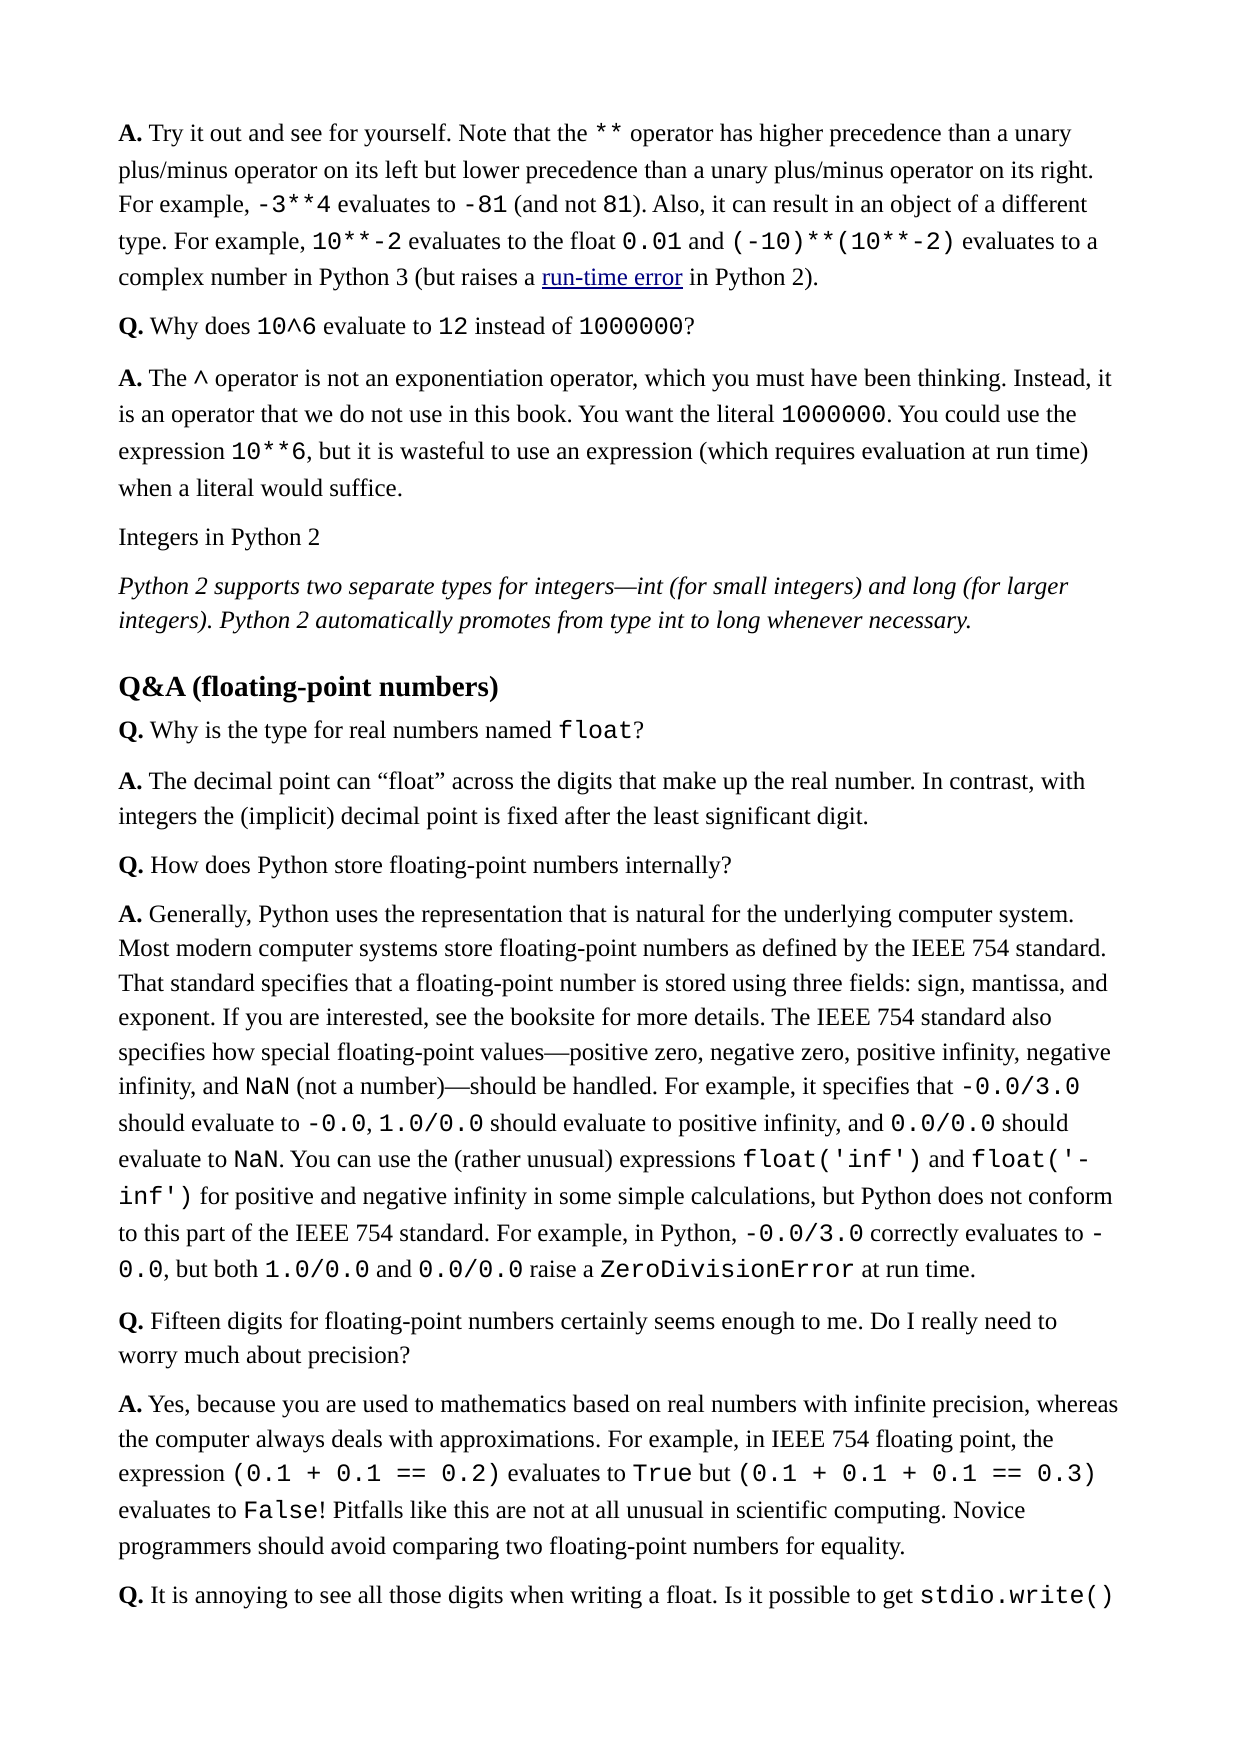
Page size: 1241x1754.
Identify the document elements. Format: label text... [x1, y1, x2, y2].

subtitle Q&A (floating-point numbers) [118, 669, 1122, 702]
text Q. How does Python store floating-point numbers internally? [118, 850, 1122, 879]
text Q. It is annoying to see all those digits when writing a float. Is it possible to get stdio.write() [118, 1581, 1122, 1611]
text Python 2 supports two separate types for integers—int (for small integers) and long (for larger integers). Python 2 automatically promotes from type int to long whenever necessary. [118, 571, 1122, 634]
text Q. Why does 10∧6 evaluate to 12 instead of 1000000? [118, 311, 1122, 342]
text A. Yes, because you are used to mathematics based on real numbers with infinite precision, whereas the computer always deals with approximations. For example, in IEEE 754 floating point, the expression (0.1 + 0.1 == 0.2) evaluates to True but (0.1 + 0.1 + 0.1 == 0.3) evaluates to False! Pitfalls like this are not at all unusual in scientific computing. Novice programmers should avoid comparing two floating-point numbers for equality. [118, 1389, 1122, 1560]
text Q. Fifteen digits for floating-point numbers certainly seems enough to me. Do I really need to worry much about precision? [118, 1306, 1122, 1369]
text A. The decimal point can “float” across the digits that make up the real number. In contrast, with integers the (implicit) decimal point is fixed after the least significant digit. [118, 766, 1122, 830]
text A. Try it out and see for yourself. Note that the ** operator has higher precedence than a unary plus/minus operator on its left but lower precedence than a unary plus/minus operator on its right. For example, -3**4 evaluates to -81 (and not 81). Also, it can result in an object of a different type. For example, 10**-2 evaluates to the float 0.01 and (-10)**(10**-2) evaluates to a complex number in Python 3 (but raises a run-time error in Python 2). [118, 118, 1122, 291]
text A. Generally, Python uses the representation that is natural for the underlying computer system. Most modern computer systems store floating-point numbers as defined by the IEEE 754 standard. That standard specifies that a floating-point number is stored using three fields: sign, mantissa, and exponent. If you are interested, see the booksite for more details. The IEEE 754 standard also specifies how special floating-point values—positive zero, negative zero, positive infinity, negative infinity, and NaN (not a number)—should be handled. For example, it specifies that -0.0/3.0 should evaluate to -0.0, 1.0/0.0 should evaluate to positive infinity, and 0.0/0.0 should evaluate to NaN. You can use the (rather unusual) expressions float('inf') and float('-inf') for positive and negative infinity in some simple calculations, but Python does not conform to this part of the IEEE 754 standard. For example, in Python, -0.0/3.0 correctly evaluates to -0.0, but both 1.0/0.0 and 0.0/0.0 raise a ZeroDivisionError at run time. [118, 899, 1122, 1285]
text Integers in Python 2 [118, 522, 1122, 550]
text A. The ∧ operator is not an exponentiation operator, which you must have been thinking. Instead, it is an operator that we do not use in this book. You want the literal 1000000. You could use the expression 10**6, but it is wasteful to use an expression (which requires evaluation at run time) when a literal would suffice. [118, 363, 1122, 501]
text Q. Why is the type for real numbers named float? [118, 715, 1122, 746]
